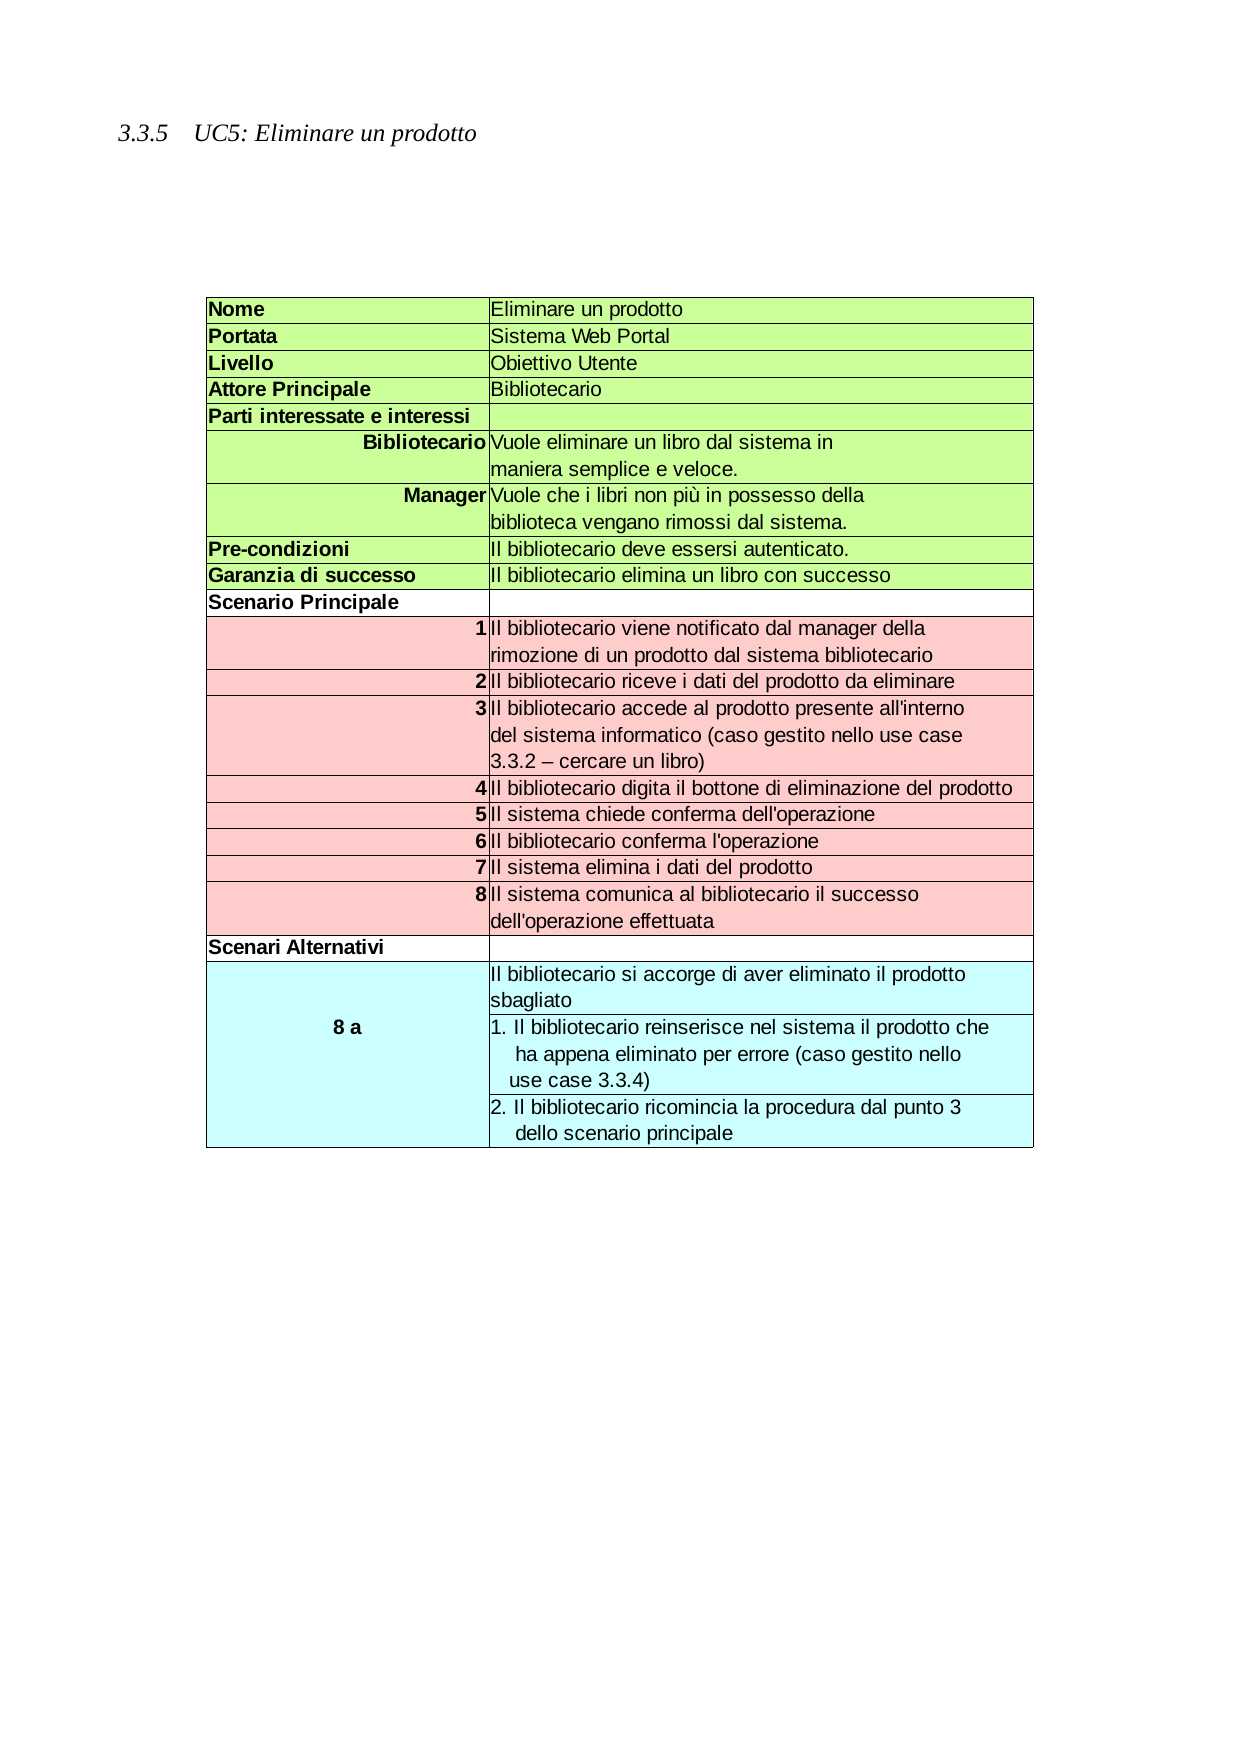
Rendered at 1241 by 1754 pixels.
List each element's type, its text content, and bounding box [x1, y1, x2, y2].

subtitle 3.3.5 UC5: Eliminare un prodotto [118, 118, 1122, 147]
